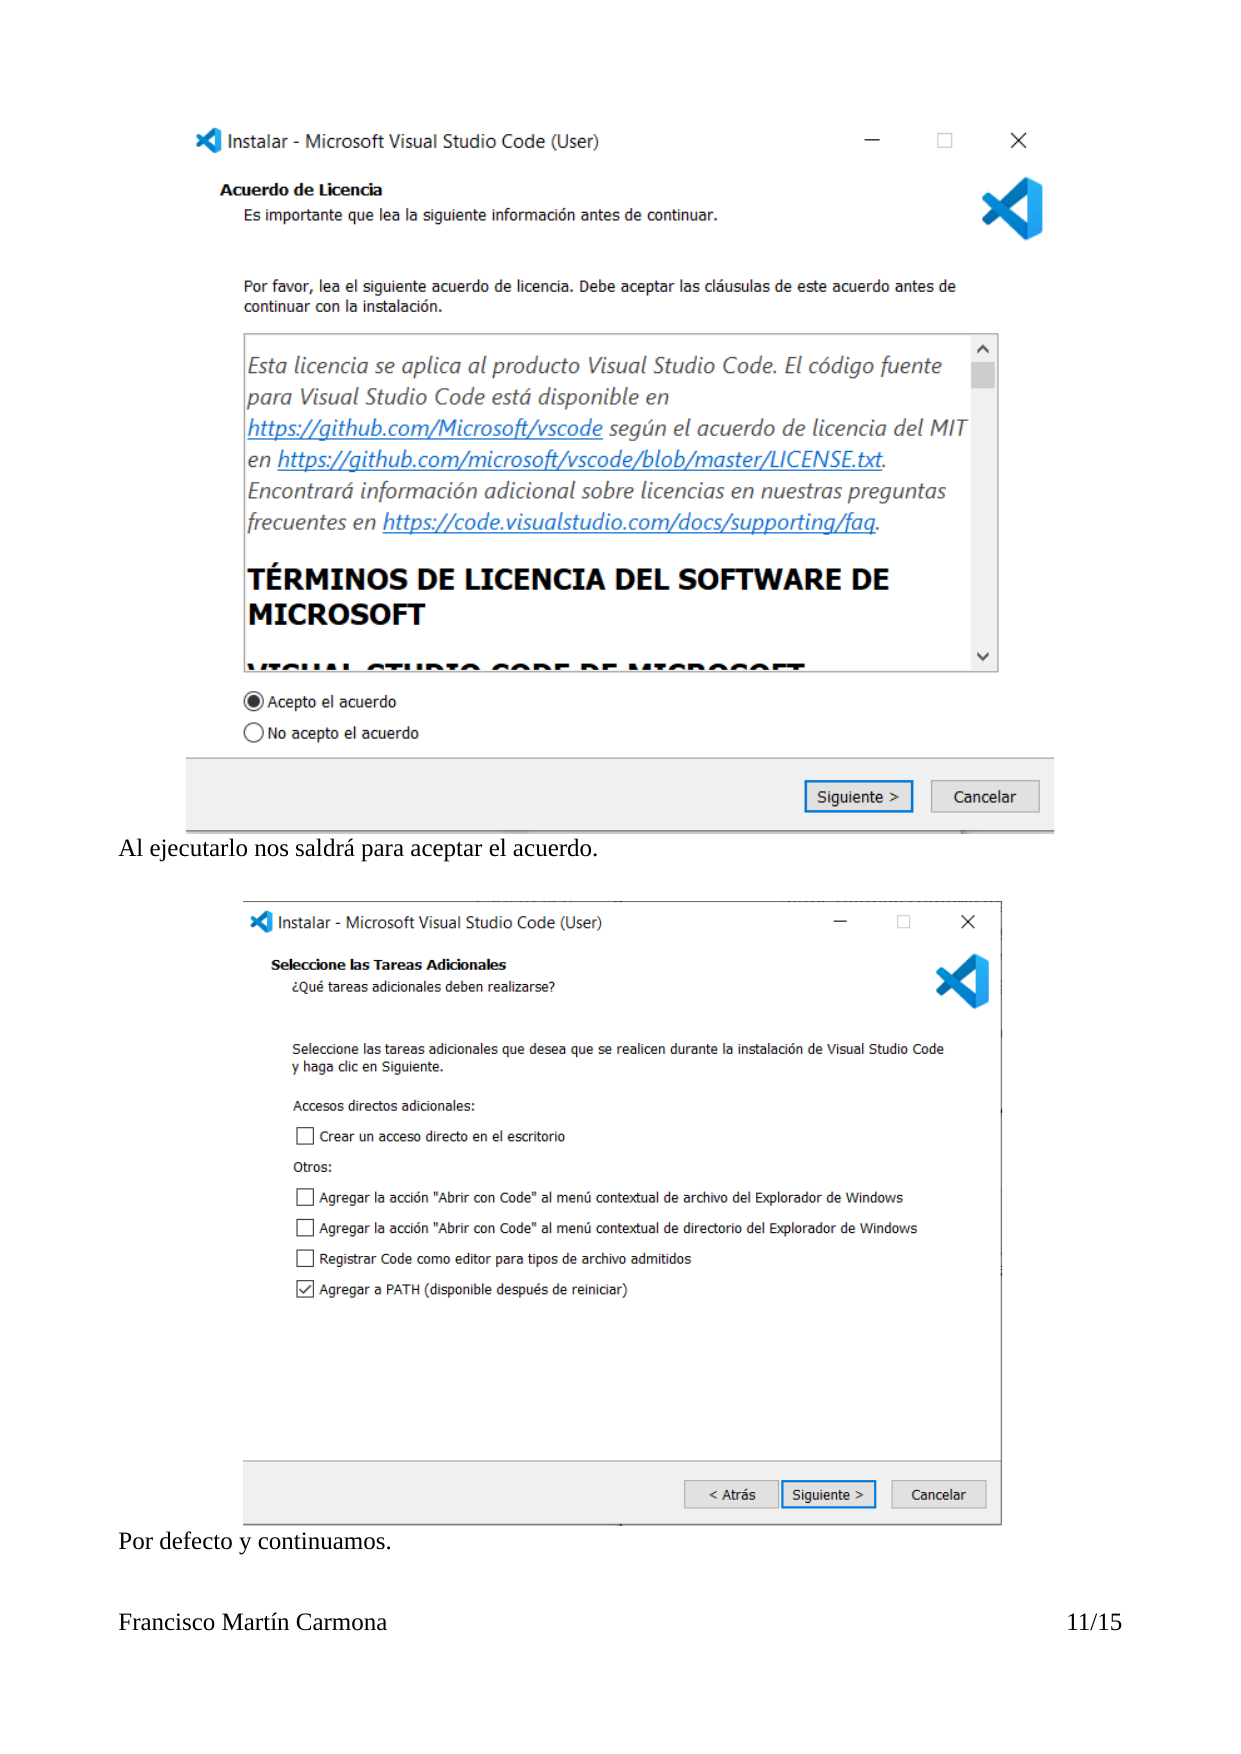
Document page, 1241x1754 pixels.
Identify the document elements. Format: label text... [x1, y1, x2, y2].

text Por defecto y continuamos. [118, 891, 1122, 1554]
picture [243, 901, 1003, 1526]
picture [185, 118, 1055, 834]
text Al ejecutarlo nos saldrá para aceptar el acuerdo. [118, 118, 1122, 862]
